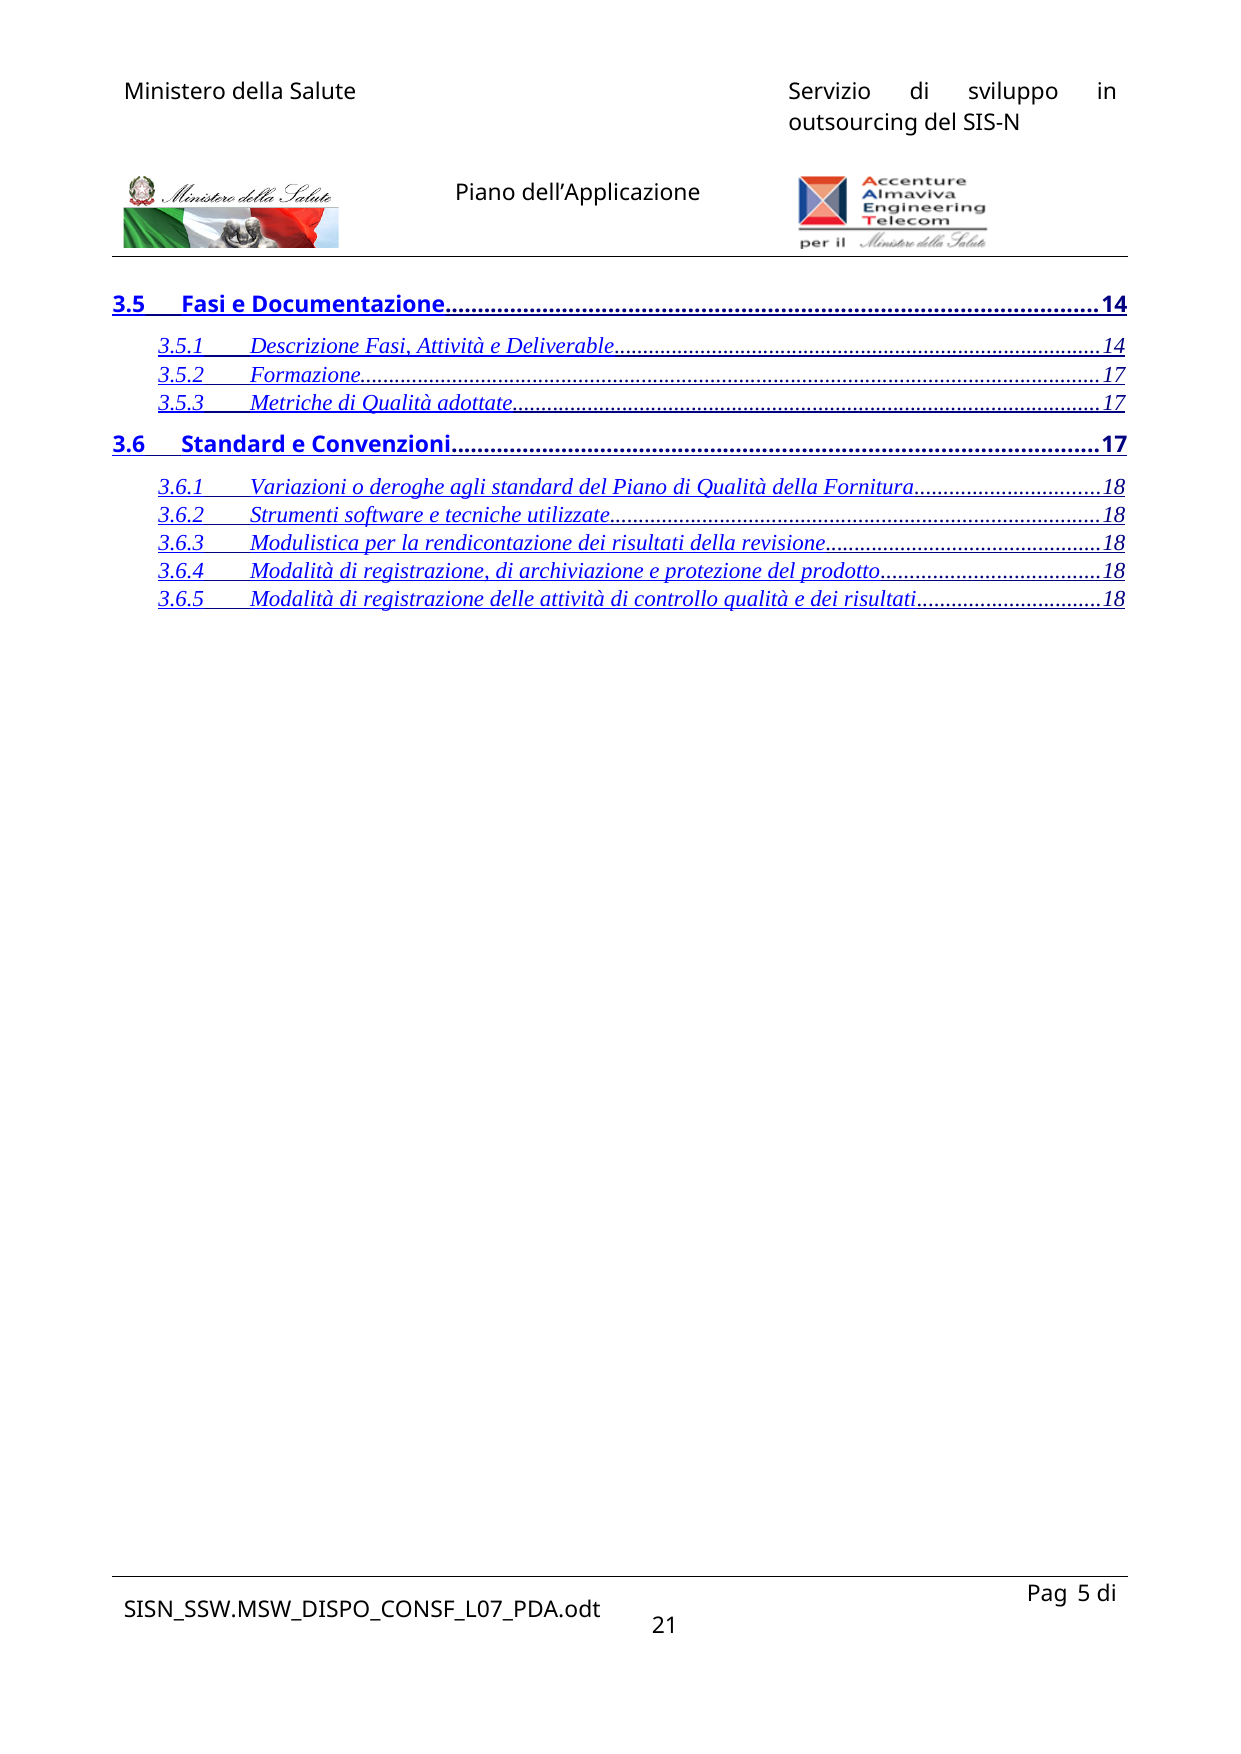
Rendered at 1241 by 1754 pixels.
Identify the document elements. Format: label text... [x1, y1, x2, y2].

text 3.6.2 Strumenti software e tecniche utilizzate 18 [158, 500, 1128, 528]
text 3.5.1 Descrizione Fasi, Attività e Deliverable 14 [158, 332, 1128, 360]
text 3.6.3 Modulistica per la rendicontazione dei risultati della revisione 18 [158, 528, 1128, 556]
text 3.5 Fasi e Documentazione 14 [112, 288, 1128, 319]
text 3.6 Standard e Convenzioni 17 [112, 428, 1128, 459]
text 3.5.3 Metriche di Qualità adottate 17 [158, 388, 1128, 416]
text 3.5.2 Formazione 17 [158, 360, 1128, 388]
text 3.6.4 Modalità di registrazione, di archiviazione e protezione del prodotto 18 [158, 556, 1128, 584]
text 3.6.1 Variazioni o deroghe agli standard del Piano di Qualità della Fornitura 18 [158, 472, 1128, 500]
text 3.6.5 Modalità di registrazione delle attività di controllo qualità e dei risultati 18 [158, 584, 1128, 612]
